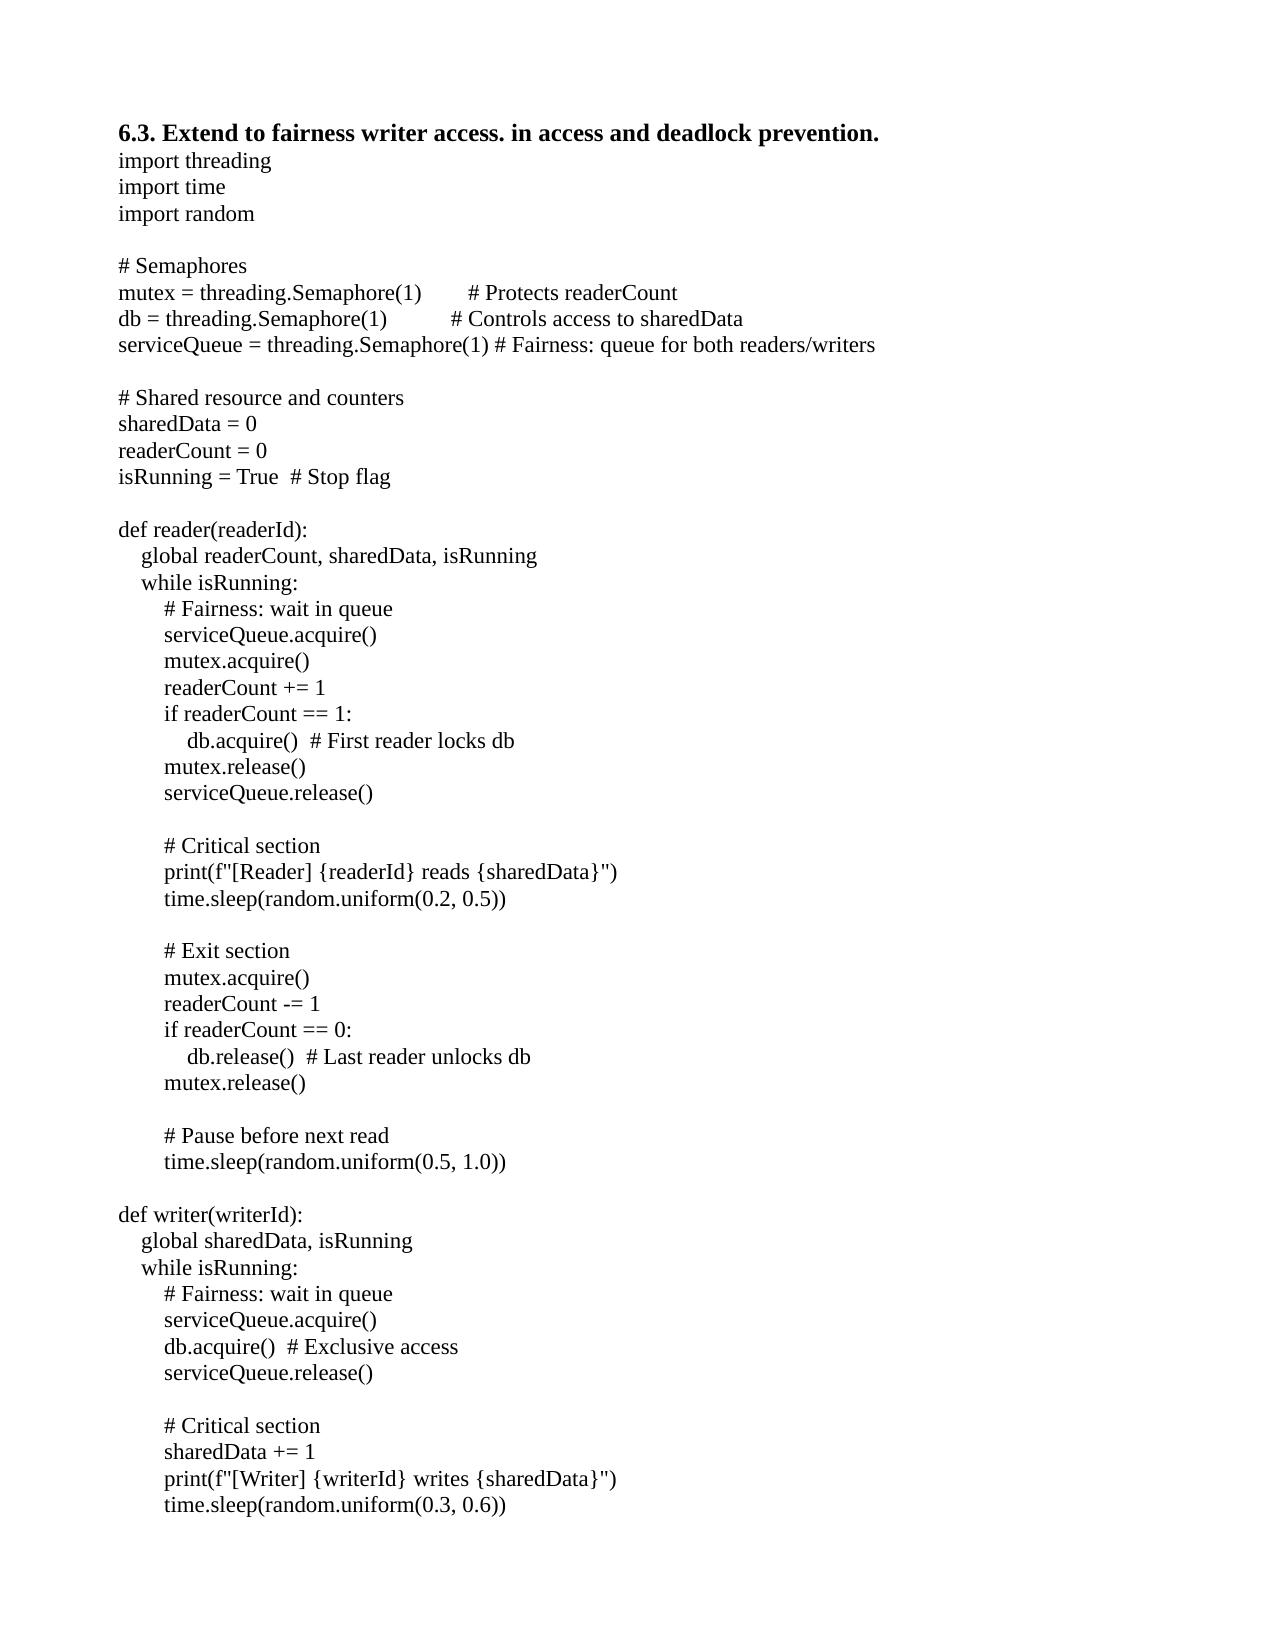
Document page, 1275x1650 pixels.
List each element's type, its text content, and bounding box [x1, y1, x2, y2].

text # Fairness: wait in queue [118, 1280, 1157, 1306]
text while isRunning: [118, 568, 1157, 595]
text mutex.release() [118, 1069, 1157, 1096]
text mutex.release() [118, 753, 1157, 779]
text # Semaphores [118, 252, 1157, 279]
text # Shared resource and counters [118, 384, 1157, 410]
text print(f"[Writer] {writerId} writes {sharedData}") [118, 1464, 1157, 1491]
text readerCount = 0 [118, 437, 1157, 463]
text db.release() # Last reader unlocks db [118, 1043, 1157, 1069]
text readerCount += 1 [118, 674, 1157, 700]
text 6.3. Extend to fairness writer access. in access and deadlock prevention. [118, 118, 1157, 147]
text serviceQueue.release() [118, 1359, 1157, 1386]
text sharedData += 1 [118, 1438, 1157, 1464]
text def writer(writerId): [118, 1201, 1157, 1227]
text sharedData = 0 [118, 410, 1157, 437]
text # Fairness: wait in queue [118, 595, 1157, 621]
text mutex = threading.Semaphore(1) # Protects readerCount [118, 279, 1157, 305]
text global readerCount, sharedData, isRunning [118, 542, 1157, 568]
text serviceQueue.acquire() [118, 1306, 1157, 1333]
text readerCount -= 1 [118, 990, 1157, 1017]
text serviceQueue.acquire() [118, 621, 1157, 648]
text import threading [118, 147, 1157, 173]
text mutex.acquire() [118, 964, 1157, 990]
text db.acquire() # Exclusive access [118, 1333, 1157, 1359]
text serviceQueue = threading.Semaphore(1) # Fairness: queue for both readers/writers [118, 331, 1157, 358]
text db.acquire() # First reader locks db [118, 727, 1157, 753]
text import random [118, 199, 1157, 226]
text # Critical section [118, 1412, 1157, 1438]
text print(f"[Reader] {readerId} reads {sharedData}") [118, 858, 1157, 885]
text global sharedData, isRunning [118, 1227, 1157, 1254]
text # Critical section [118, 832, 1157, 858]
text # Exit section [118, 937, 1157, 964]
text def reader(readerId): [118, 516, 1157, 542]
text db = threading.Semaphore(1) # Controls access to sharedData [118, 305, 1157, 331]
text import time [118, 173, 1157, 199]
text time.sleep(random.uniform(0.3, 0.6)) [118, 1491, 1157, 1517]
text time.sleep(random.uniform(0.2, 0.5)) [118, 885, 1157, 911]
text mutex.acquire() [118, 648, 1157, 674]
text if readerCount == 0: [118, 1017, 1157, 1043]
text while isRunning: [118, 1254, 1157, 1280]
text isRunning = True # Stop flag [118, 463, 1157, 489]
text serviceQueue.release() [118, 779, 1157, 806]
text time.sleep(random.uniform(0.5, 1.0)) [118, 1148, 1157, 1175]
text # Pause before next read [118, 1122, 1157, 1148]
text if readerCount == 1: [118, 700, 1157, 727]
